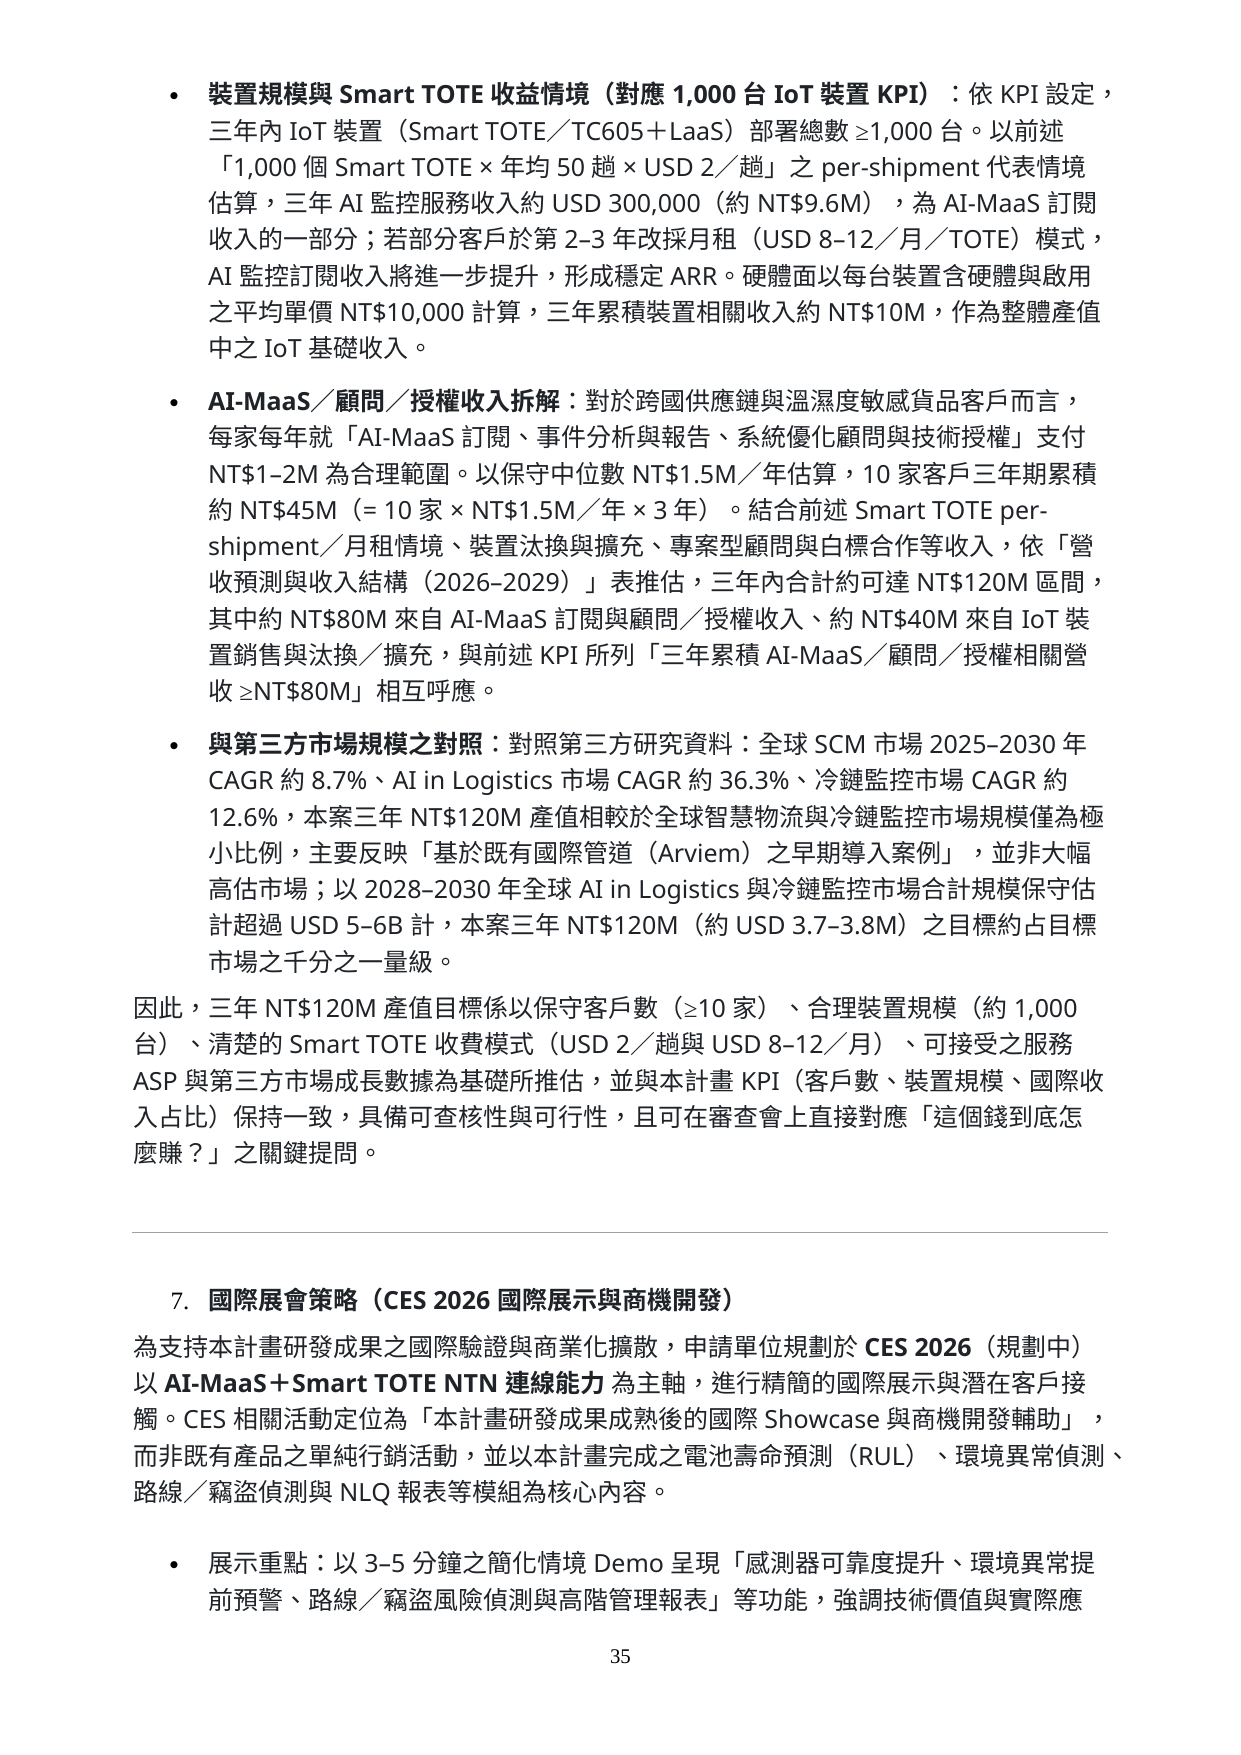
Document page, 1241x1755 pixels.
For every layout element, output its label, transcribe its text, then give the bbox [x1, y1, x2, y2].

list 與第三方市場規模之對照：對照第三方研究資料：全球 SCM 市場 2025–2030 年 CAGR 約 8.7%、AI in Logistics 市場 CAGR 約 36.3%、冷鏈監控市場 CAGR 約 12.6%，本案三年 NT$120M 產值相較於全球智慧物流與冷鏈監控市場規模僅為極小比例，主要反映「基於既有國際管道（Arviem）之早期導入案例」，並非大幅高估市場；以 2028–2030 年全球 AI in Logistics 與冷鏈監控市場合計規模保守估計超過 USD 5–6B 計，本案三年 NT$120M（約 USD 3.7–3.8M）之目標約占目標市場之千分之一量級。 [170, 724, 1107, 978]
list AI‑MaaS／顧問／授權收入拆解：對於跨國供應鏈與溫濕度敏感貨品客戶而言，每家每年就「AI‑MaaS 訂閱、事件分析與報告、系統優化顧問與技術授權」支付 NT$1–2M 為合理範圍。以保守中位數 NT$1.5M／年估算，10 家客戶三年期累積約 NT$45M（= 10 家 × NT$1.5M／年 × 3 年）。結合前述 Smart TOTE per-shipment／月租情境、裝置汰換與擴充、專案型顧問與白標合作等收入，依「營收預測與收入結構（2026–2029）」表推估，三年內合計約可達 NT$120M 區間，其中約 NT$80M 來自 AI‑MaaS 訂閱與顧問／授權收入、約 NT$40M 來自 IoT 裝置銷售與汰換／擴充，與前述 KPI 所列「三年累積 AI‑MaaS／顧問／授權相關營收 ≥NT$80M」相互呼應。 [170, 382, 1107, 708]
list 裝置規模與 Smart TOTE 收益情境（對應 1,000 台 IoT 裝置 KPI）：依 KPI 設定，三年內 IoT 裝置（Smart TOTE／TC605＋LaaS）部署總數 ≥1,000 台。以前述「1,000 個 Smart TOTE × 年均 50 趟 × USD 2／趟」之 per-shipment 代表情境估算，三年 AI 監控服務收入約 USD 300,000（約 NT$9.6M），為 AI-MaaS 訂閱收入的一部分；若部分客戶於第 2–3 年改採月租（USD 8–12／月／TOTE）模式，AI 監控訂閱收入將進一步提升，形成穩定 ARR。硬體面以每台裝置含硬體與啟用之平均單價 NT$10,000 計算，三年累積裝置相關收入約 NT$10M，作為整體產值中之 IoT 基礎收入。 [170, 75, 1107, 365]
list 國際展會策略（CES 2026 國際展示與商機開發） [170, 1281, 1107, 1317]
list 展示重點：以 3–5 分鐘之簡化情境 Demo 呈現「感測器可靠度提升、環境異常提前預警、路線／竊盜風險偵測與高階管理報表」等功能，強調技術價值與實際應 [170, 1544, 1107, 1616]
text 為支持本計畫研發成果之國際驗證與商業化擴散，申請單位規劃於 CES 2026（規劃中）以 AI‑MaaS＋Smart TOTE NTN 連線能力 為主軸，進行精簡的國際展示與潛在客戶接觸。CES 相關活動定位為「本計畫研發成果成熟後的國際 Showcase 與商機開發輔助」，而非既有產品之單純行銷活動，並以本計畫完成之電池壽命預測（RUL）、環境異常偵測、路線／竊盜偵測與 NLQ 報表等模組為核心內容。 [133, 1327, 1107, 1508]
text 因此，三年 NT$120M 產值目標係以保守客戶數（≥10 家）、合理裝置規模（約 1,000 台）、清楚的 Smart TOTE 收費模式（USD 2／趟與 USD 8–12／月）、可接受之服務 ASP 與第三方市場成長數據為基礎所推估，並與本計畫 KPI（客戶數、裝置規模、國際收入占比）保持一致，具備可查核性與可行性，且可在審查會上直接對應「這個錢到底怎麼賺？」之關鍵提問。 [133, 989, 1107, 1170]
